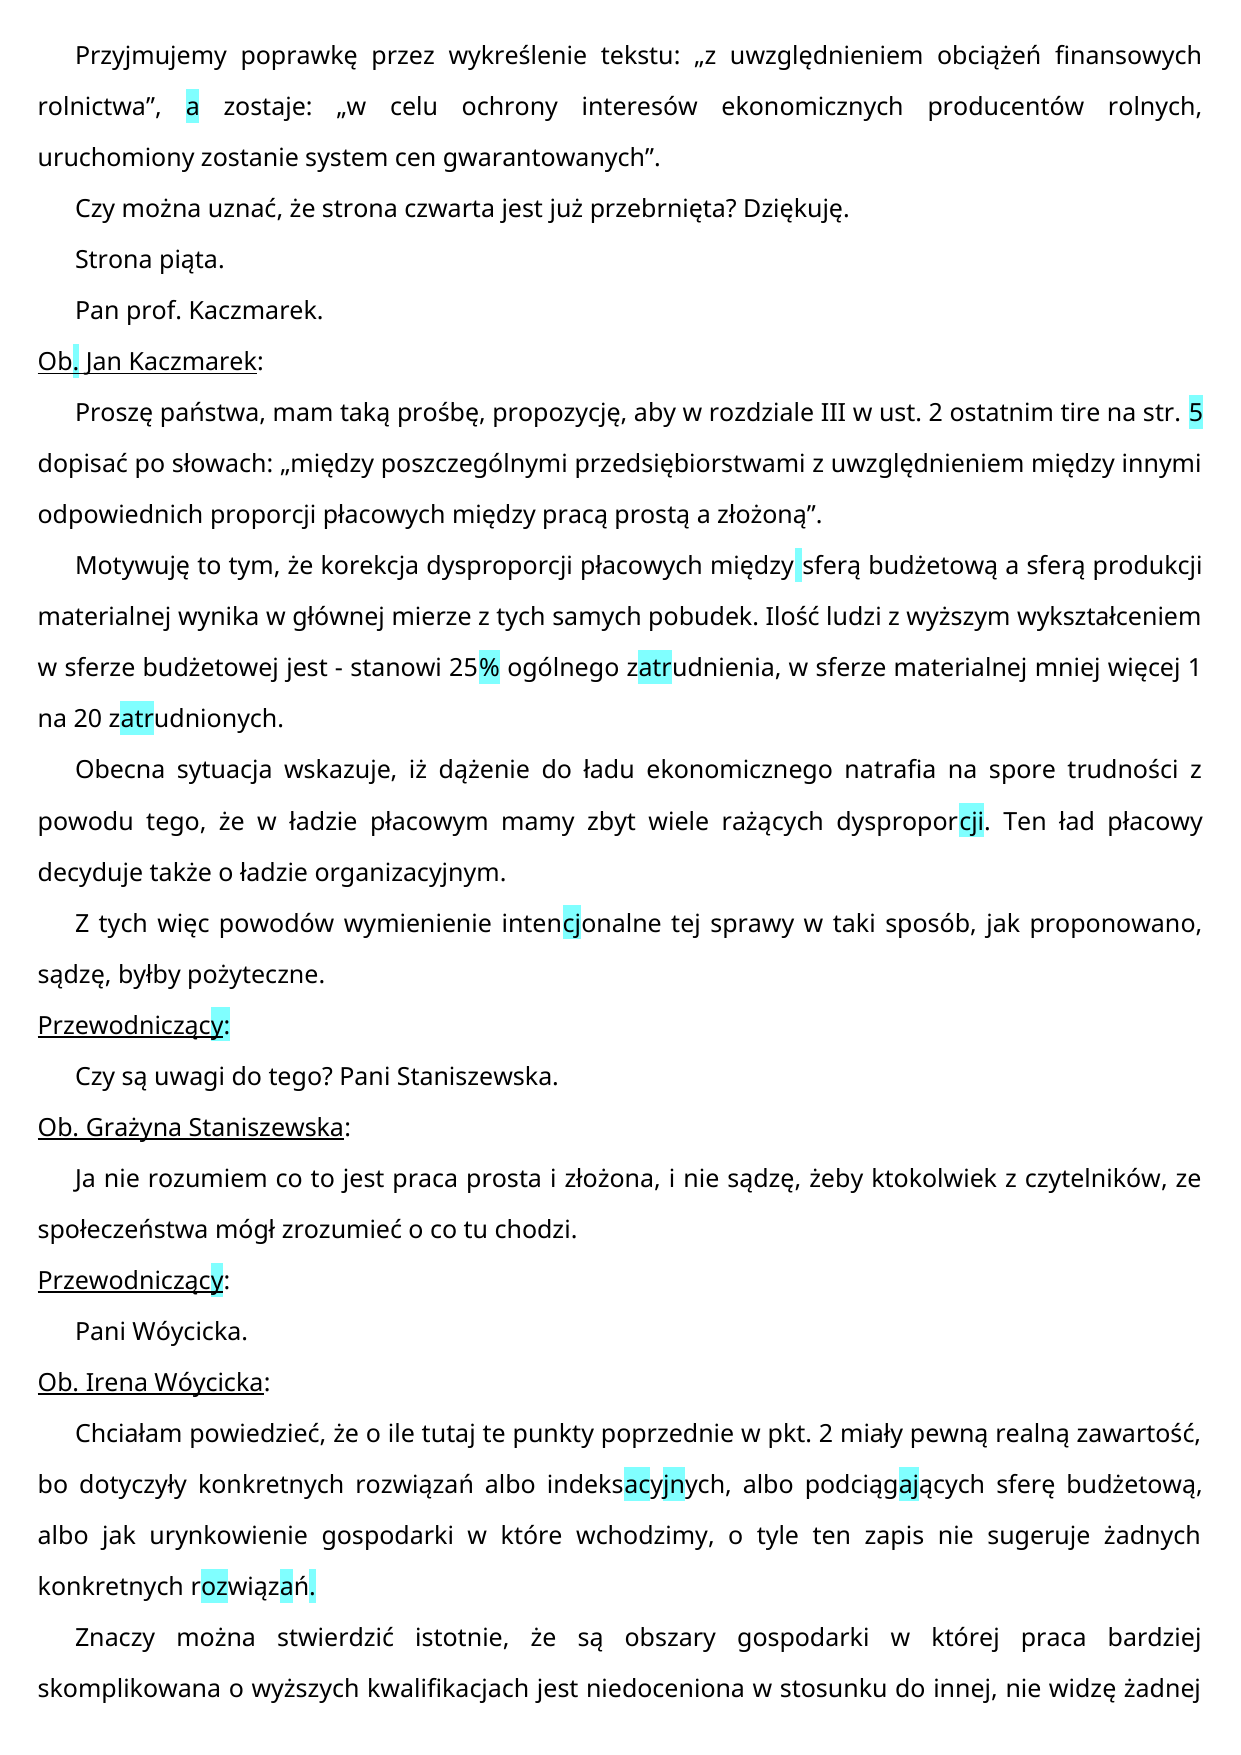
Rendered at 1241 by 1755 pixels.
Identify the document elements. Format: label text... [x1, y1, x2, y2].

text Strona piąta. [37, 242, 1203, 276]
text Znaczy można stwierdzić istotnie, że są obszary gospodarki w której praca bardziej skomplikowana o wyższych kwalifikacjach jest niedoceniona w stosunku do innej, nie widzę żadnej [37, 1620, 1203, 1705]
text Przyjmujemy poprawkę przez wykreślenie tekstu: „z uwzględnieniem obciążeń finansowych rolnictwa”, a zostaje: „w celu ochrony interesów ekonomicznych producentów rolnych, uruchomiony zostanie system cen gwarantowanych”. [37, 37, 1203, 174]
text Chciałam powiedzieć, że o ile tutaj te punkty poprzednie w pkt. 2 miały pewną realną zawartość, bo dotyczyły konkretnych rozwiązań albo indeksacyjnych, albo podciągających sferę budżetową, albo jak urynkowienie gospodarki w które wchodzimy, o tyle ten zapis nie sugeruje żadnych konkretnych rozwiązań. [37, 1416, 1203, 1603]
text Czy można uznać, że strona czwarta jest już przebrnięta? Dziękuję. [37, 191, 1203, 225]
text Z tych więc powodów wymienienie intencjonalne tej sprawy w taki sposób, jak proponowano, sądzę, byłby pożyteczne. [37, 905, 1203, 990]
text Proszę państwa, mam taką prośbę, propozycję, aby w rozdziale III w ust. 2 ostatnim tire na str. 5 dopisać po słowach: „między poszczególnymi przedsiębiorstwami z uwzględnieniem między innymi odpowiednich proporcji płacowych między pracą prostą a złożoną”. [37, 395, 1203, 531]
text Przewodniczący: [37, 1007, 1203, 1041]
text Czy są uwagi do tego? Pani Staniszewska. [37, 1058, 1203, 1092]
text Obecna sytuacja wskazuje, iż dążenie do ładu ekonomicznego natrafia na spore trudności z powodu tego, że w ładzie płacowym mamy zbyt wiele rażących dysproporcji. Ten ład płacowy decyduje także o ładzie organizacyjnym. [37, 752, 1203, 888]
text Ob. Irena Wóycicka: [37, 1364, 1203, 1399]
text Pani Wóycicka. [37, 1313, 1203, 1348]
text Przewodniczący: [37, 1262, 1203, 1297]
text Ja nie rozumiem co to jest praca prosta i złożona, i nie sądzę, żeby ktokolwiek z czytelników, ze społeczeństwa mógł zrozumieć o co tu chodzi. [37, 1160, 1203, 1246]
text Ob. Grażyna Staniszewska: [37, 1109, 1203, 1143]
text Ob. Jan Kaczmarek: [37, 344, 1203, 378]
text Pan prof. Kaczmarek. [37, 293, 1203, 327]
text Motywuję to tym, że korekcja dysproporcji płacowych między sferą budżetową a sferą produkcji materialnej wynika w głównej mierze z tych samych pobudek. Ilość ludzi z wyższym wykształceniem w sferze budżetowej jest - stanowi 25% ogólnego zatrudnienia, w sferze materialnej mniej więcej 1 na 20 zatrudnionych. [37, 548, 1203, 735]
